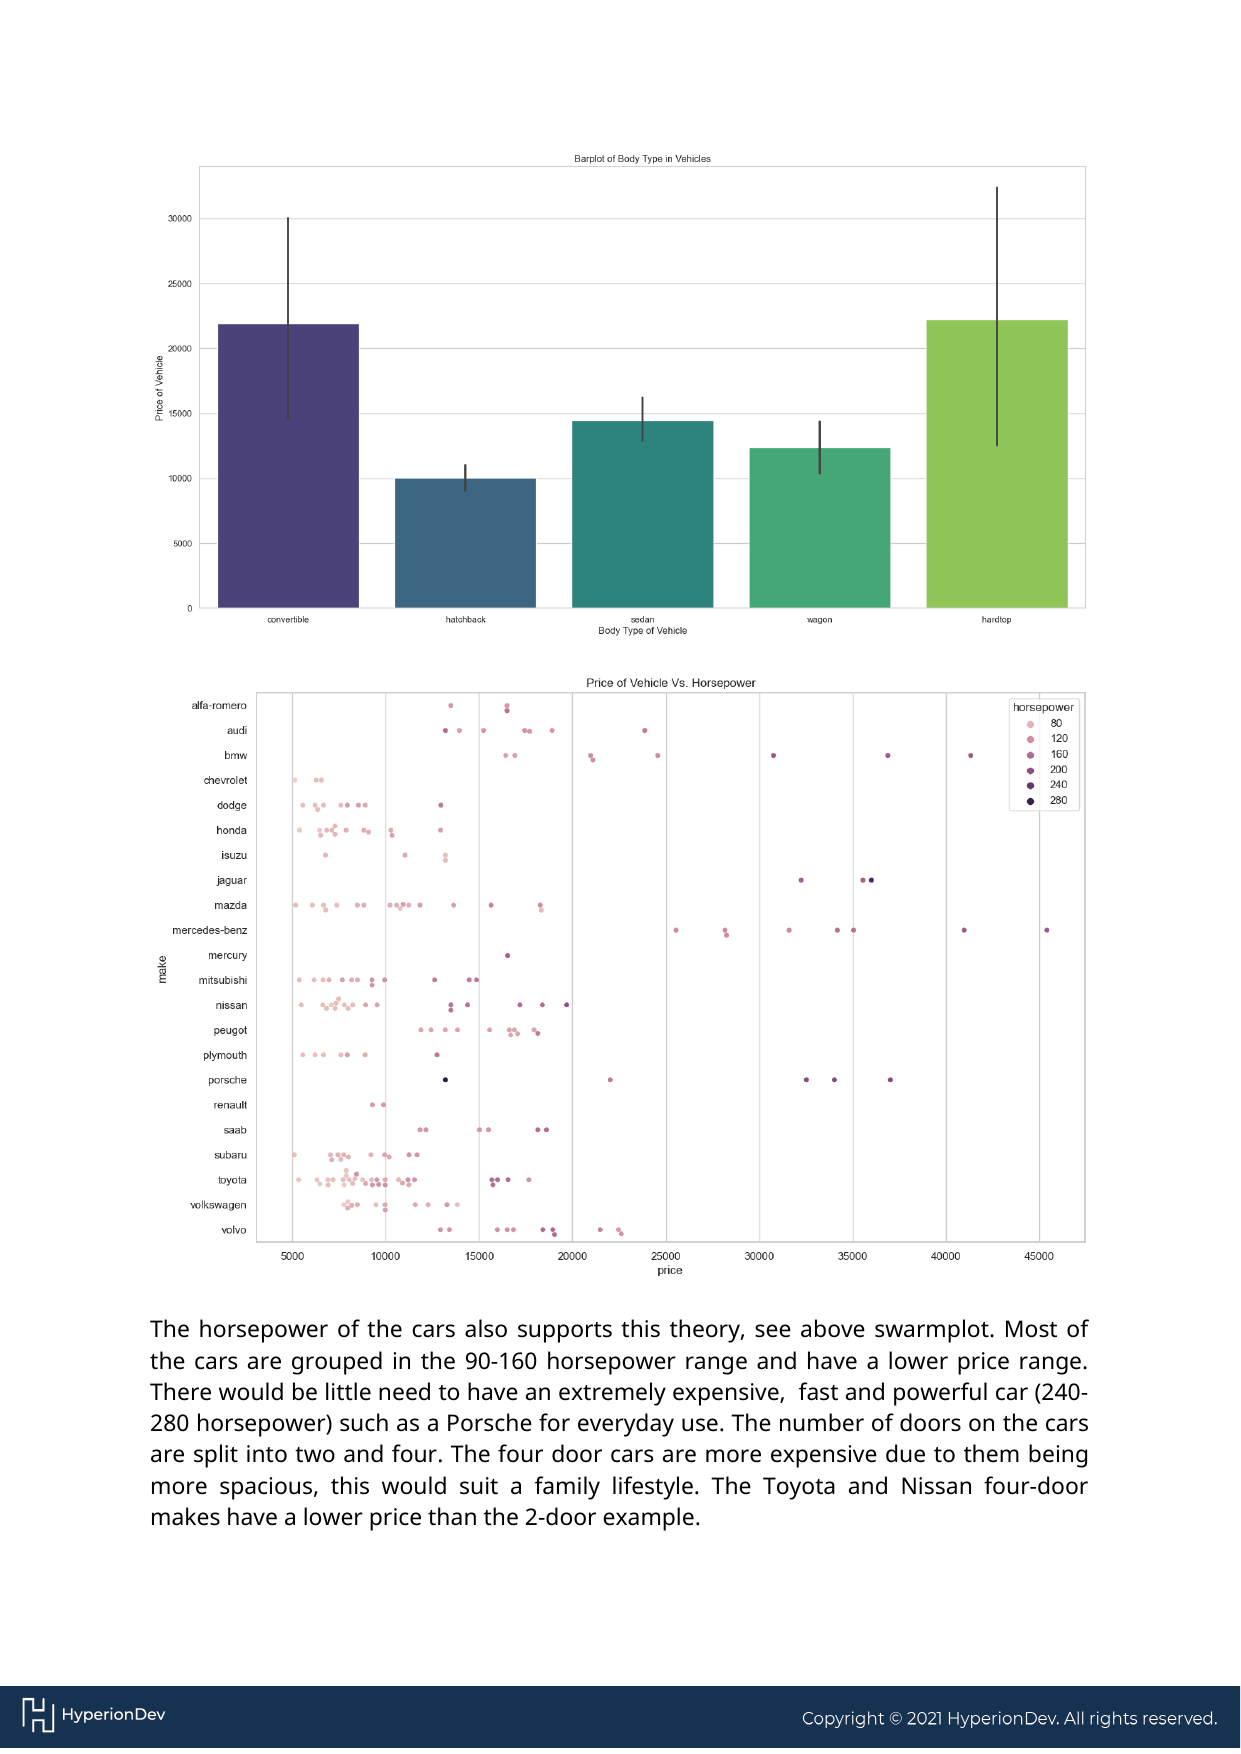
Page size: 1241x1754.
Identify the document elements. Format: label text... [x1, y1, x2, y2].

text The horsepower of the cars also supports this theory, see above swarmplot. Most of the cars are grouped in the 90-160 horsepower range and have a lower price range. There would be little need to have an extremely expensive, fast and powerful car (240-280 horsepower) such as a Porsche for everyday use. The number of doors on the cars are split into two and four. The four door cars are more expensive due to them being more spacious, this would suit a family lifestyle. The Toyota and Nissan four-door makes have a lower price than the 2-door example. [150, 1313, 1090, 1532]
